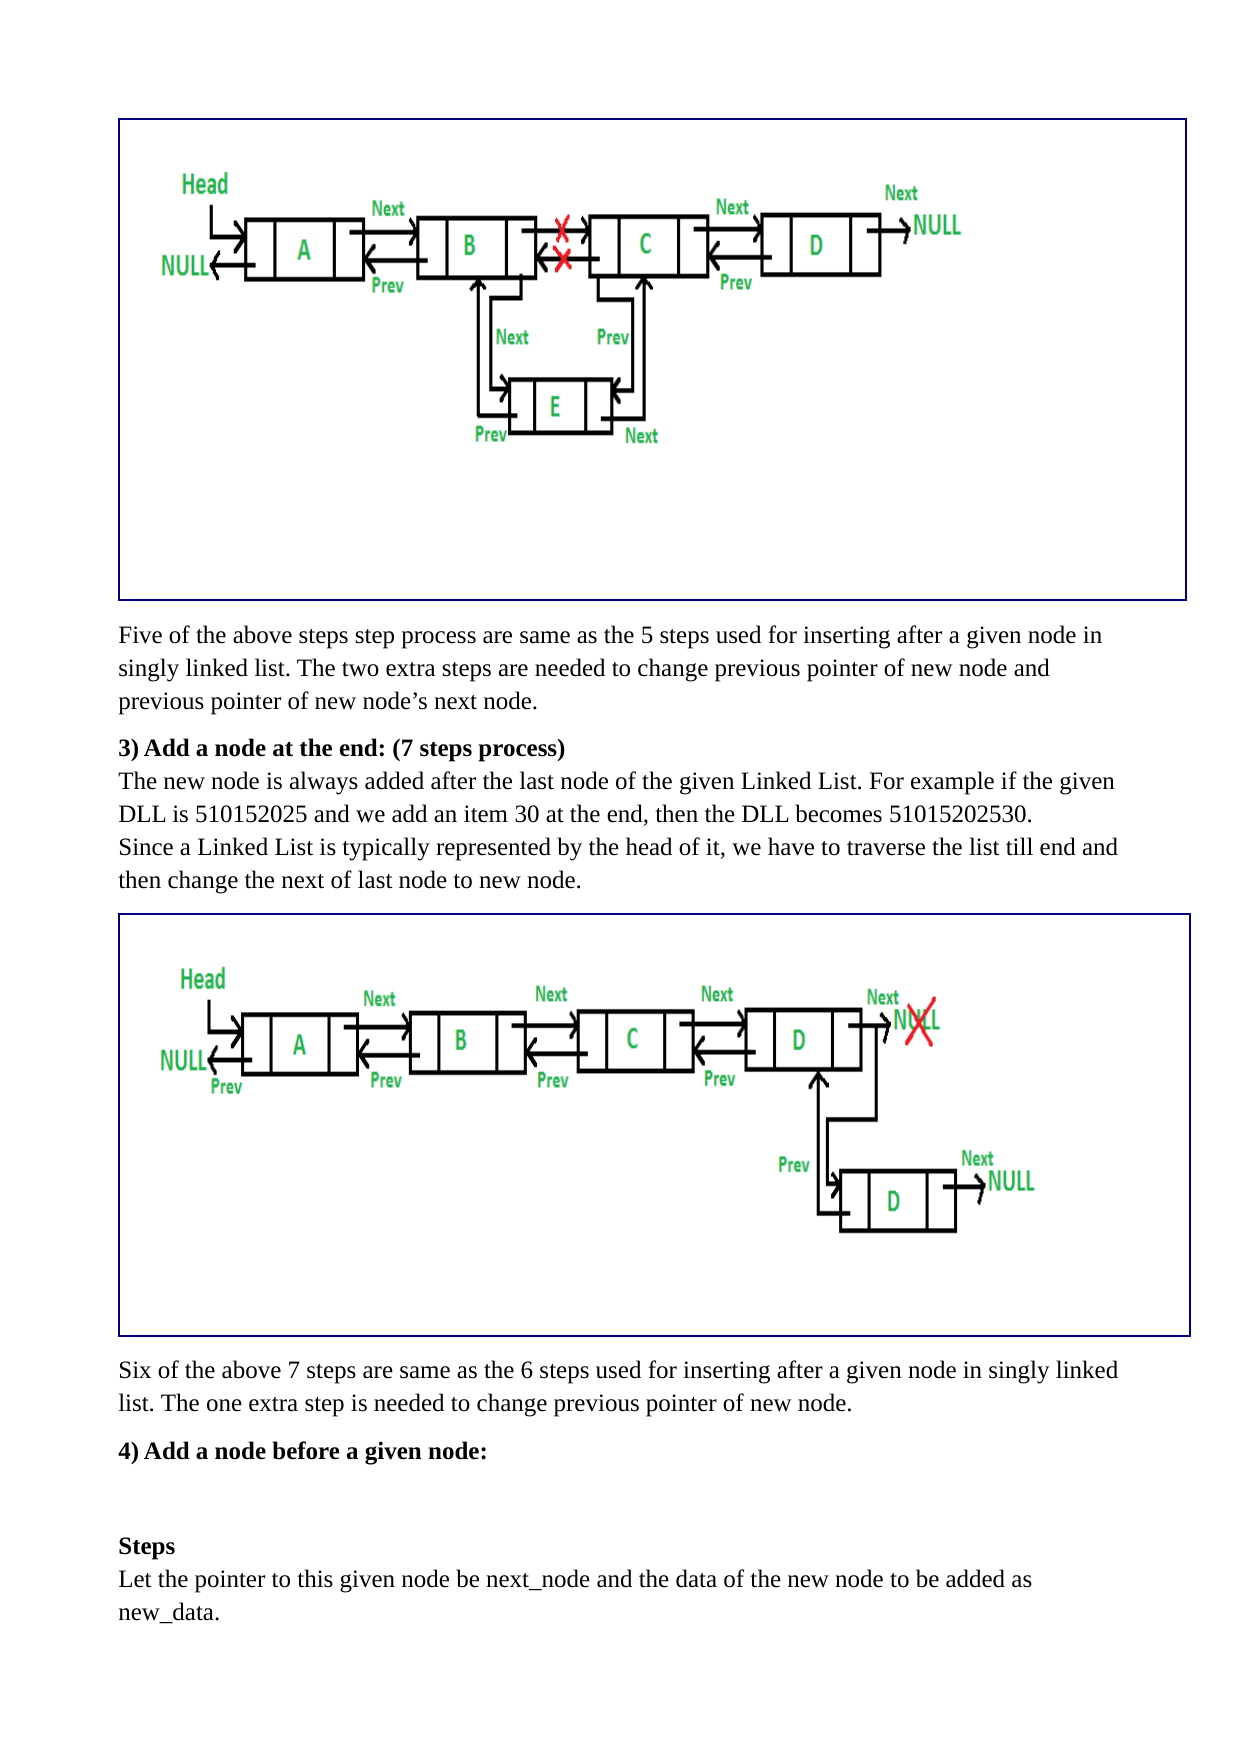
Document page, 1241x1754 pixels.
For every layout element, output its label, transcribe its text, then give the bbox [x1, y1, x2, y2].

text Six of the above 7 steps are same as the 6 steps used for inserting after a given node in singly linked list. The one extra step is needed to change previous pointer of new node. [118, 1355, 1122, 1417]
text 3) Add a node at the end: (7 steps process) The new node is always added after the last node of the given Linked List. For example if the given DLL is 510152025 and we add an item 30 at the end, then the DLL becomes 51015202530. Since a Linked List is typically represented by the head of it, we have to traverse the list till end and then change the next of last node to new node. [118, 733, 1122, 894]
text Steps Let the pointer to this given node be next_node and the data of the new node to be added as new_data. [118, 1531, 1122, 1626]
text 4) Add a node before a given node: [118, 1436, 1122, 1465]
picture [120, 915, 1189, 1335]
text Five of the above steps step process are same as the 5 steps used for inserting after a given node in singly linked list. The two extra steps are needed to change previous pointer of new node and previous pointer of new node’s next node. [118, 620, 1122, 714]
picture [120, 120, 1185, 599]
